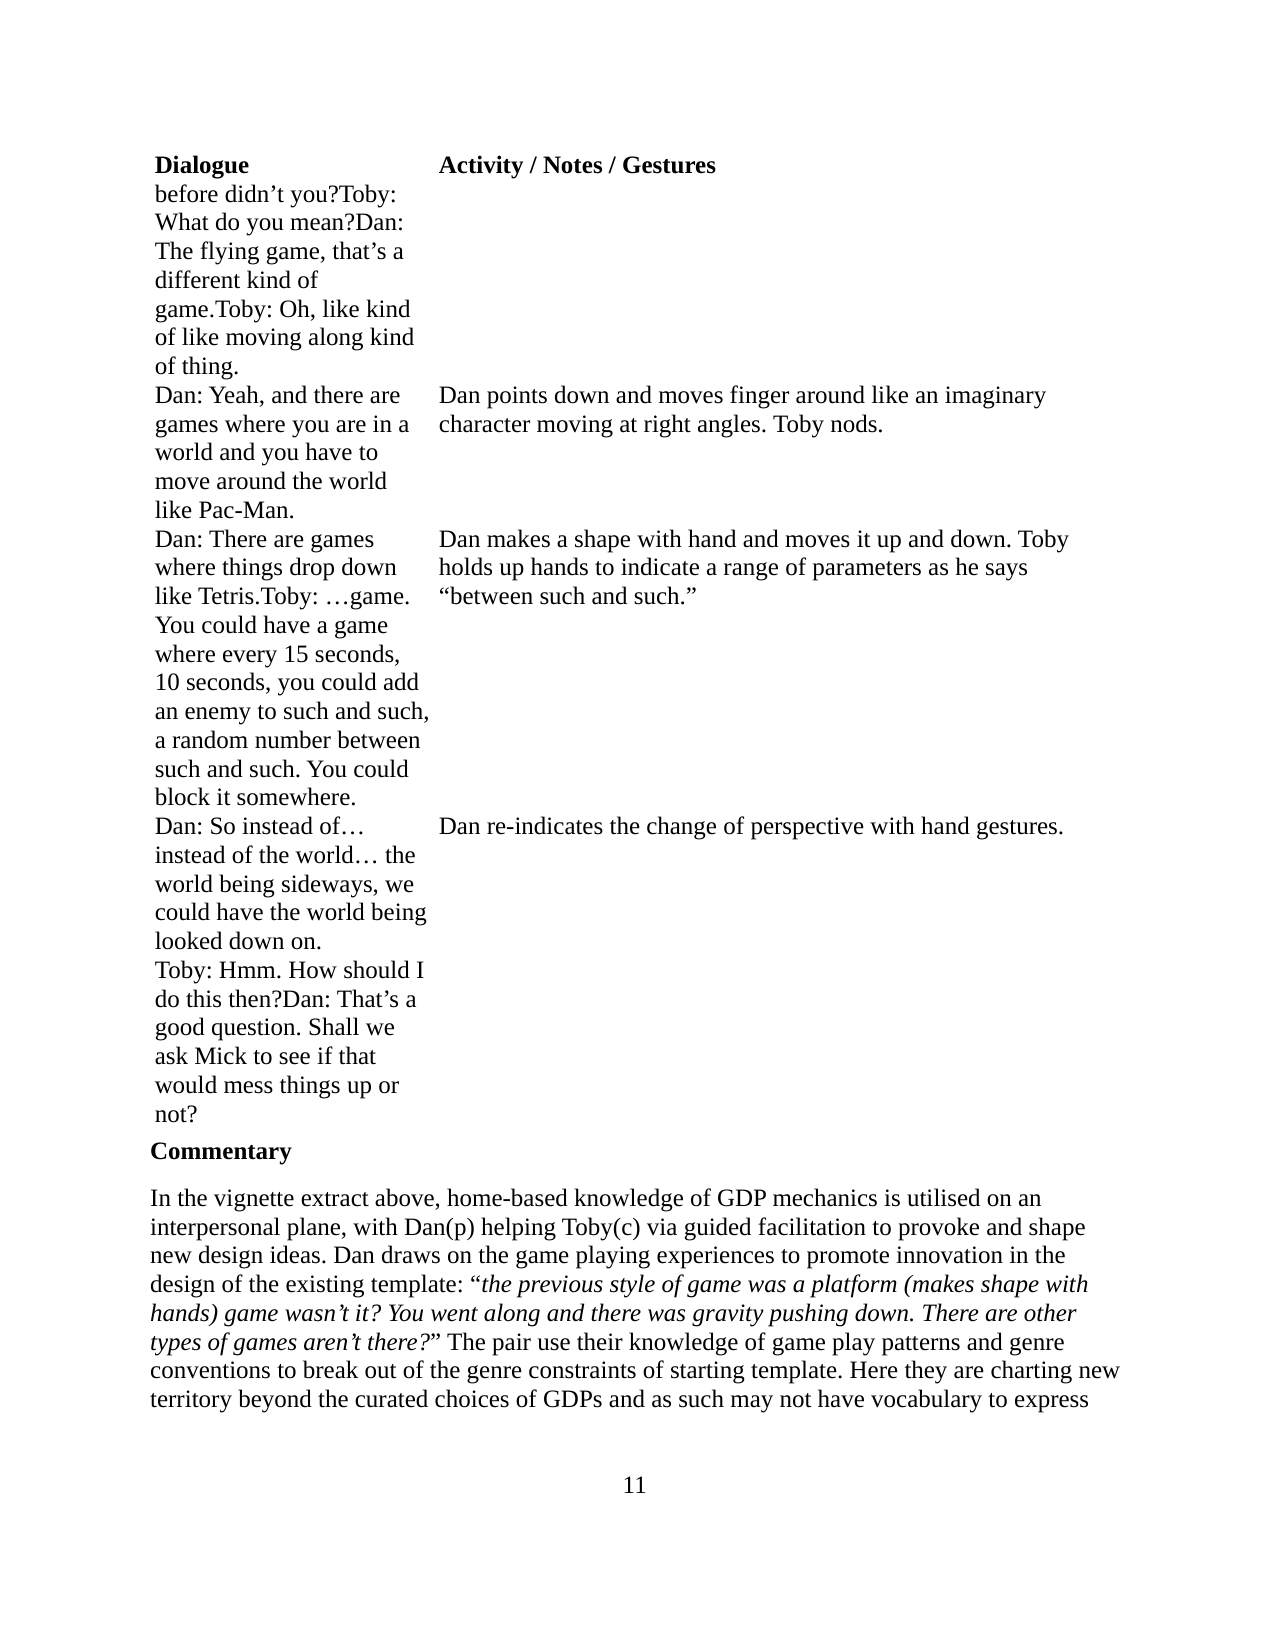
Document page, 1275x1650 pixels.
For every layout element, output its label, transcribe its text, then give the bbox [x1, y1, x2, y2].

table_cell before didn’t you?Toby: What do you mean?Dan: The flying game, that’s a different kind of game.Toby: Oh, like kind of like moving along kind of thing. [150, 179, 434, 380]
table_cell Dan: So instead of… instead of the world… the world being sideways, we could have the world being looked down on. [150, 811, 434, 955]
table_cell Dan makes a shape with hand and moves it up and down. Toby holds up hands to indicate a range of parameters as he says “between such and such.” [434, 524, 1125, 811]
text In the vignette extract above, home-based knowledge of GDP mechanics is utilised on an interpersonal plane, with Dan(p) helping Toby(c) via guided facilitation to provoke and shape new design ideas. Dan draws on the game playing experiences to promote innovation in the design of the existing template: “the previous style of game was a platform (makes shape with hands) game wasn’t it? You went along and there was gravity pushing down. There are other types of games aren’t there?” The pair use their knowledge of game play patterns and genre conventions to break out of the genre constraints of starting template. Here they are charting new territory beyond the curated choices of GDPs and as such may not have vocabulary to express [150, 1183, 1125, 1413]
text Commentary [150, 1136, 1125, 1165]
table_cell Dan: Yeah, and there are games where you are in a world and you have to move around the world like Pac-Man. [150, 380, 434, 524]
table_header Activity / Notes / Gestures [434, 150, 1125, 179]
table_cell Dan: There are games where things drop down like Tetris.Toby: …game. You could have a game where every 15 seconds, 10 seconds, you could add an enemy to such and such, a random number between such and such. You could block it somewhere. [150, 524, 434, 811]
table_cell [434, 179, 1125, 380]
table_cell Toby: Hmm. How should I do this then?Dan: That’s a good question. Shall we ask Mick to see if that would mess things up or not? [150, 955, 434, 1127]
table_cell Dan re-indicates the change of perspective with hand gestures. [434, 811, 1125, 955]
table_cell [434, 955, 1125, 1127]
table_header Dialogue [150, 150, 434, 179]
table_cell Dan points down and moves finger around like an imaginary character moving at right angles. Toby nods. [434, 380, 1125, 524]
